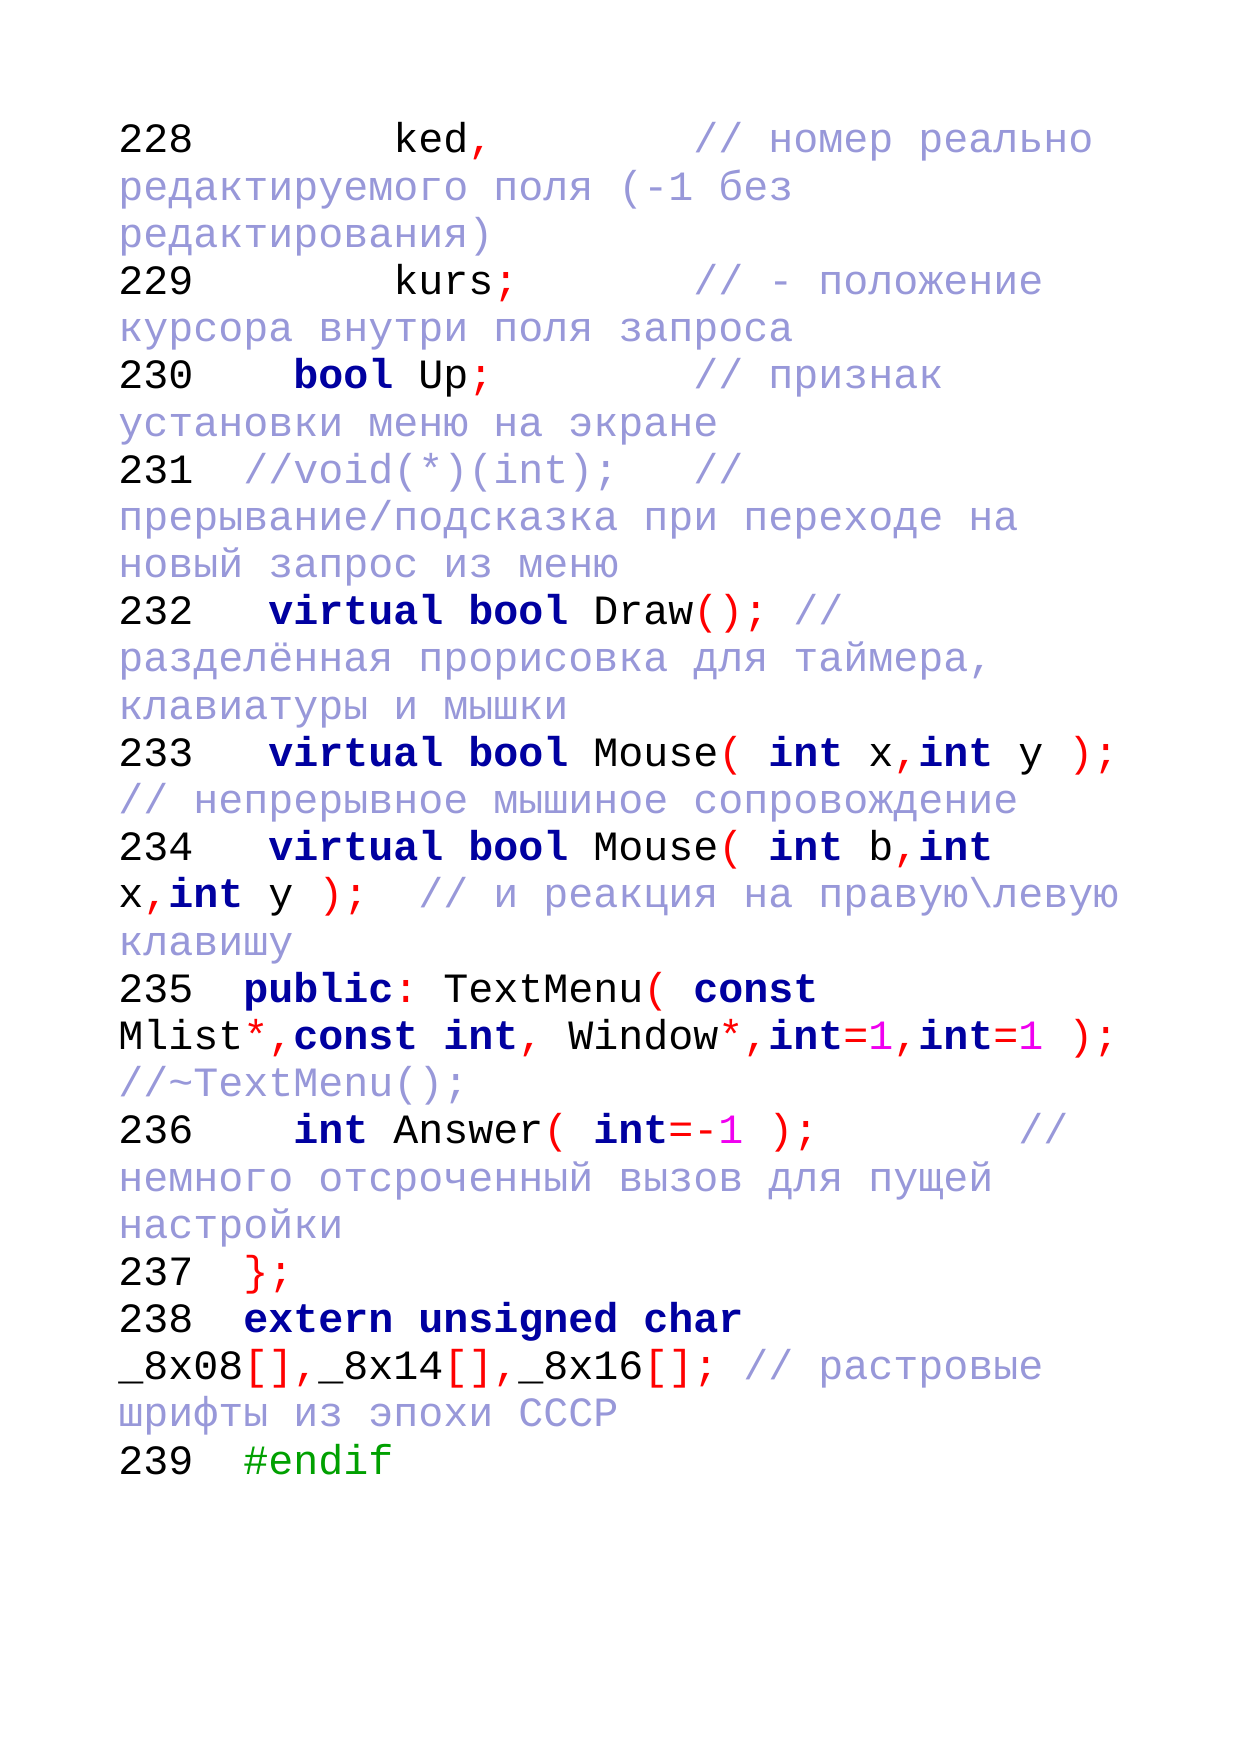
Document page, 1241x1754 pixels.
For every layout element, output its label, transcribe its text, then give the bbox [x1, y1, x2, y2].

subtitle 231 //void(*)(int); // прерывание/подсказка при переходе на новый запрос из меню [118, 448, 1122, 590]
subtitle 239 #endif [118, 1439, 1122, 1487]
subtitle 236 int Answer( int=-1 ); // немного отсроченный вызов для пущей настройки [118, 1109, 1122, 1251]
subtitle 229 kurs; // - положение курсора внутри поля запроса [118, 260, 1122, 354]
subtitle 233 virtual bool Mouse( int x,int y ); // непрерывное мышиное сопровождение [118, 732, 1122, 826]
subtitle 232 virtual bool Draw(); // разделённая прорисовка для таймера, клавиатуры и мышки [118, 590, 1122, 732]
subtitle 230 bool Up; // признак установки меню на экране [118, 354, 1122, 448]
subtitle 235 public: TextMenu( const Mlist*,const int, Window*,int=1,int=1 ); //~TextMenu(); [118, 967, 1122, 1109]
subtitle 238 extern unsigned char _8x08[],_8x14[],_8x16[]; // растровые шрифты из эпохи СССР [118, 1298, 1122, 1439]
subtitle 234 virtual bool Mouse( int b,int x,int y ); // и реакция на правую\левую клавишу [118, 826, 1122, 967]
subtitle 228 ked, // номер реально редактируемого поля (-1 без редактирования) [118, 118, 1122, 260]
subtitle 237 }; [118, 1251, 1122, 1298]
